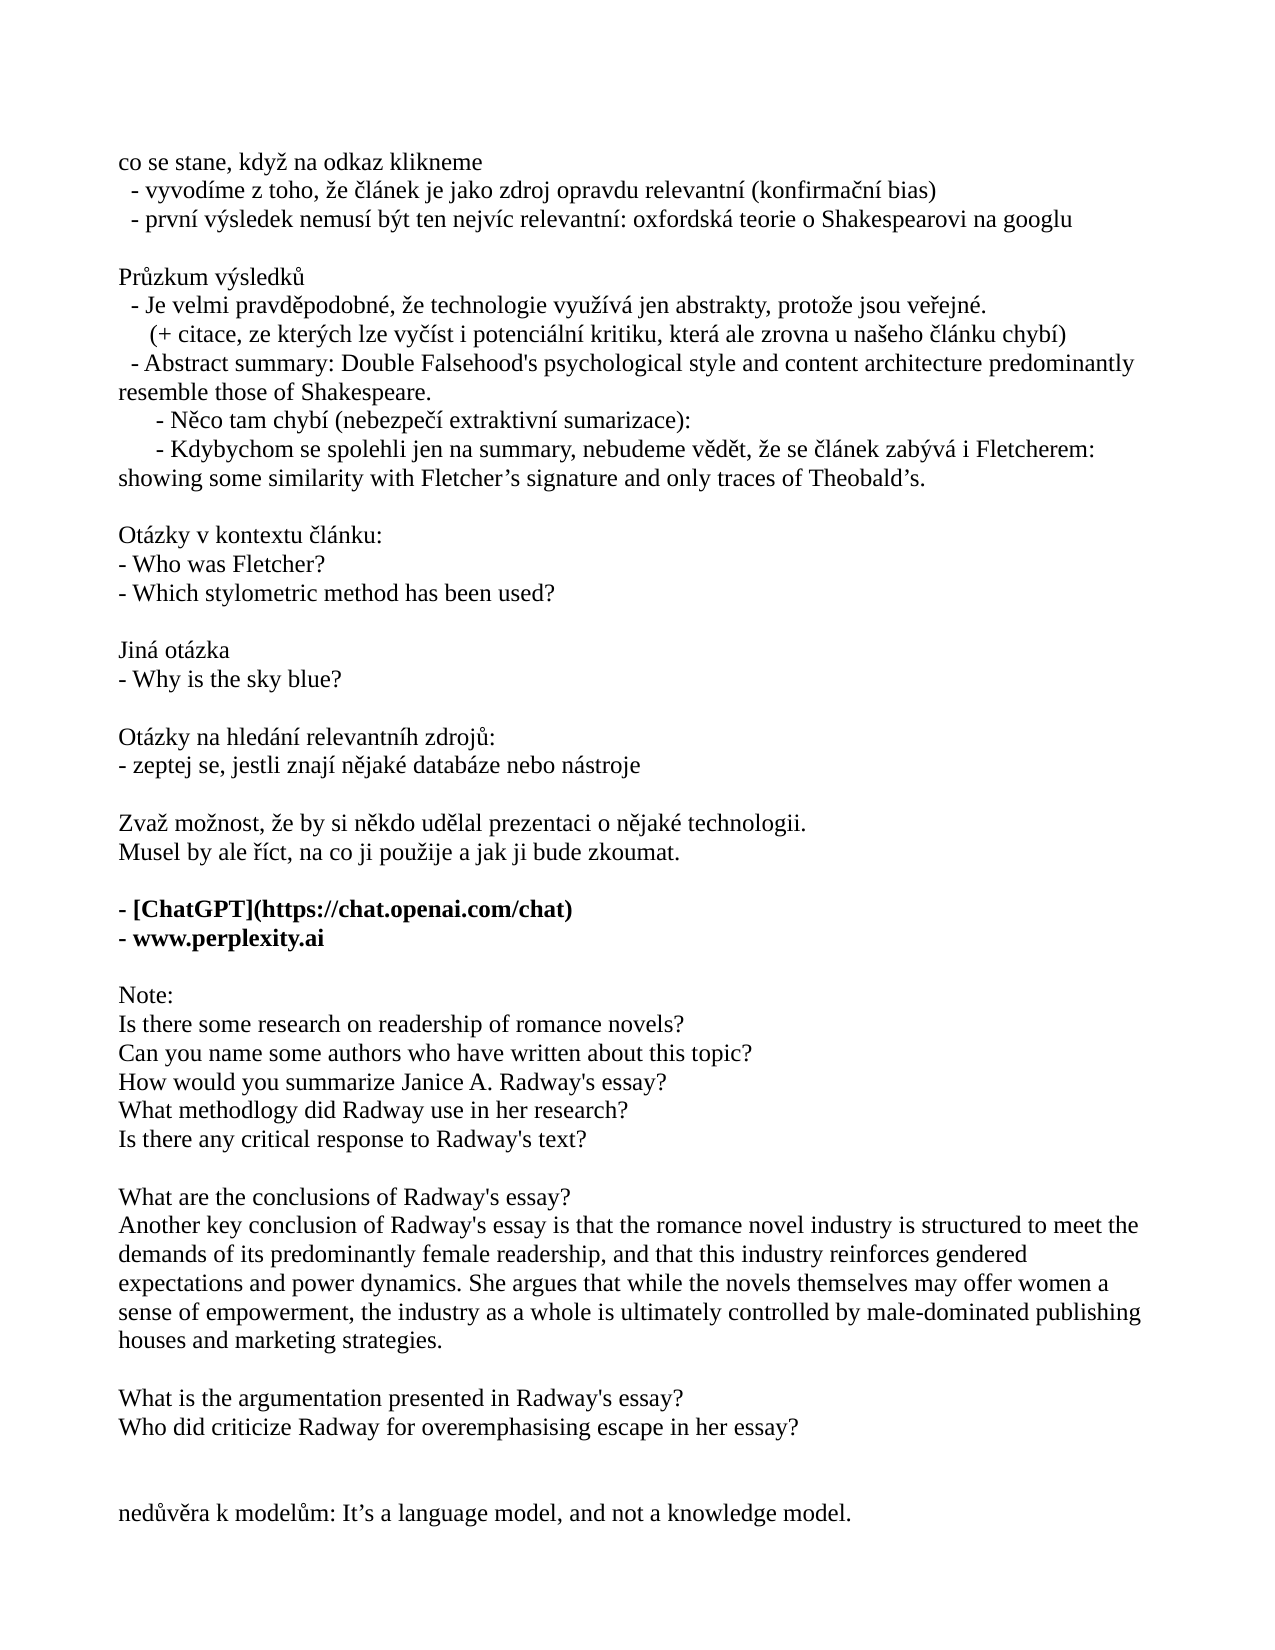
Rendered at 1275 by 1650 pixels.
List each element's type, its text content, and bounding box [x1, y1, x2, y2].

text Another key conclusion of Radway's essay is that the romance novel industry is structured to meet the demands of its predominantly female readership, and that this industry reinforces gendered expectations and power dynamics. She argues that while the novels themselves may offer women a sense of empowerment, the industry as a whole is ultimately controlled by male-dominated publishing houses and marketing strategies. [118, 1211, 1157, 1354]
text Is there any critical response to Radway's text? [118, 1124, 1157, 1153]
text Who did criticize Radway for overemphasising escape in her essay? [118, 1412, 1157, 1441]
text - www.perplexity.ai [118, 923, 1157, 952]
text - Why is the sky blue? [118, 664, 1157, 693]
text - Who was Fletcher? [118, 549, 1157, 578]
text co se stane, když na odkaz klikneme [118, 147, 1157, 176]
text Note: [118, 981, 1157, 1009]
text - Je velmi pravděpodobné, že technologie využívá jen abstrakty, protože jsou veřejné. [118, 291, 1157, 319]
text nedůvěra k modelům: It’s a language model, and not a knowledge model. [118, 1498, 1157, 1527]
text Is there some research on readership of romance novels? [118, 1009, 1157, 1038]
text - Něco tam chybí (nebezpečí extraktivní sumarizace): [118, 406, 1157, 434]
text Musel by ale říct, na co ji použije a jak ji bude zkoumat. [118, 837, 1157, 866]
text - první výsledek nemusí být ten nejvíc relevantní: oxfordská teorie o Shakespearovi na googlu [118, 204, 1157, 233]
text - Kdybychom se spolehli jen na summary, nebudeme vědět, že se článek zabývá i Fletcherem: showing some similarity with Fletcher’s signature and only traces of Theobald’s. [118, 434, 1157, 492]
text Otázky na hledání relevantníh zdrojů: [118, 722, 1157, 751]
text What methodlogy did Radway use in her research? [118, 1096, 1157, 1124]
text - Which stylometric method has been used? [118, 578, 1157, 607]
text Zvaž možnost, že by si někdo udělal prezentaci o nějaké technologii. [118, 808, 1157, 837]
text How would you summarize Janice A. Radway's essay? [118, 1067, 1157, 1096]
text - vyvodíme z toho, že článek je jako zdroj opravdu relevantní (konfirmační bias) [118, 176, 1157, 204]
text Can you name some authors who have written about this topic? [118, 1038, 1157, 1067]
text Otázky v kontextu článku: [118, 521, 1157, 549]
text What is the argumentation presented in Radway's essay? [118, 1383, 1157, 1412]
text Jiná otázka [118, 636, 1157, 664]
text (+ citace, ze kterých lze vyčíst i potenciální kritiku, která ale zrovna u našeho článku chybí) [118, 319, 1157, 348]
text - zeptej se, jestli znají nějaké databáze nebo nástroje [118, 751, 1157, 779]
text Průzkum výsledků [118, 262, 1157, 291]
text - [ChatGPT](https://chat.openai.com/chat) [118, 894, 1157, 923]
text What are the conclusions of Radway's essay? [118, 1182, 1157, 1211]
text - Abstract summary: Double Falsehood's psychological style and content architecture predominantly resemble those of Shakespeare. [118, 348, 1157, 406]
